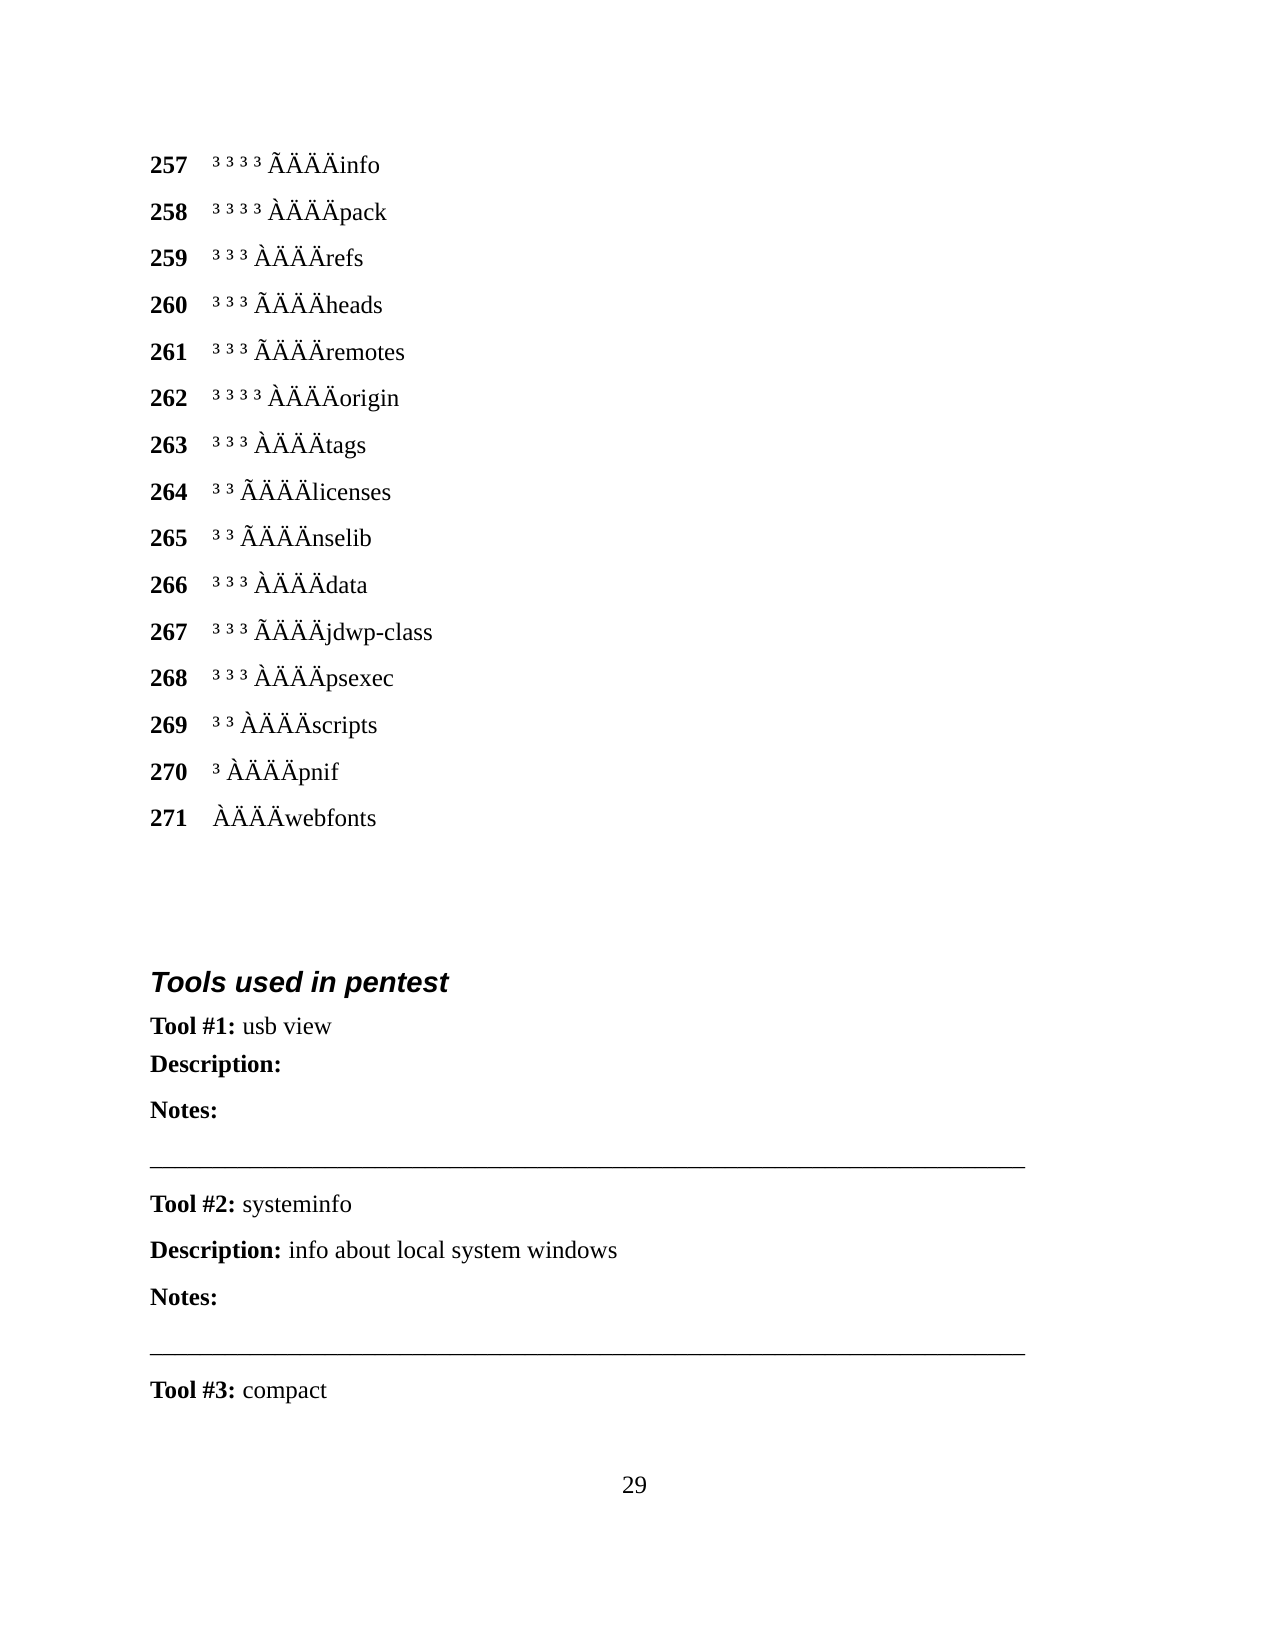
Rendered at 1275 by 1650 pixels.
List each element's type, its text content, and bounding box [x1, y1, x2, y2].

text 270 ³ ÀÄÄÄpnif [150, 757, 1125, 785]
subtitle Tools used in pentest [150, 965, 1125, 999]
text Tool #2: systeminfo [150, 1189, 1125, 1218]
text 267 ³ ³ ³ ÃÄÄÄjdwp-class [150, 617, 1125, 645]
text 268 ³ ³ ³ ÀÄÄÄpsexec [150, 663, 1125, 692]
text Notes: [150, 1096, 1125, 1124]
text 260 ³ ³ ³ ÃÄÄÄheads [150, 290, 1125, 319]
text 263 ³ ³ ³ ÀÄÄÄtags [150, 430, 1125, 459]
text 259 ³ ³ ³ ÀÄÄÄrefs [150, 243, 1125, 272]
text 266 ³ ³ ³ ÀÄÄÄdata [150, 570, 1125, 599]
text Tool #1: usb view [150, 1011, 1125, 1040]
text 262 ³ ³ ³ ³ ÀÄÄÄorigin [150, 383, 1125, 412]
text Description: [150, 1049, 1125, 1078]
text 257 ³ ³ ³ ³ ÃÄÄÄinfo [150, 150, 1125, 179]
text Notes: [150, 1282, 1125, 1311]
text Tool #3: compact [150, 1376, 1125, 1404]
text 258 ³ ³ ³ ³ ÀÄÄÄpack [150, 197, 1125, 225]
text 264 ³ ³ ÃÄÄÄlicenses [150, 477, 1125, 505]
text 271 ÀÄÄÄwebfonts [150, 803, 1125, 832]
text 261 ³ ³ ³ ÃÄÄÄremotes [150, 337, 1125, 365]
text ______________________________________________________________________ [150, 1329, 1125, 1358]
text ______________________________________________________________________ [150, 1142, 1125, 1171]
text 269 ³ ³ ÀÄÄÄscripts [150, 710, 1125, 739]
text Description: info about local system windows [150, 1236, 1125, 1264]
text 265 ³ ³ ÃÄÄÄnselib [150, 523, 1125, 552]
